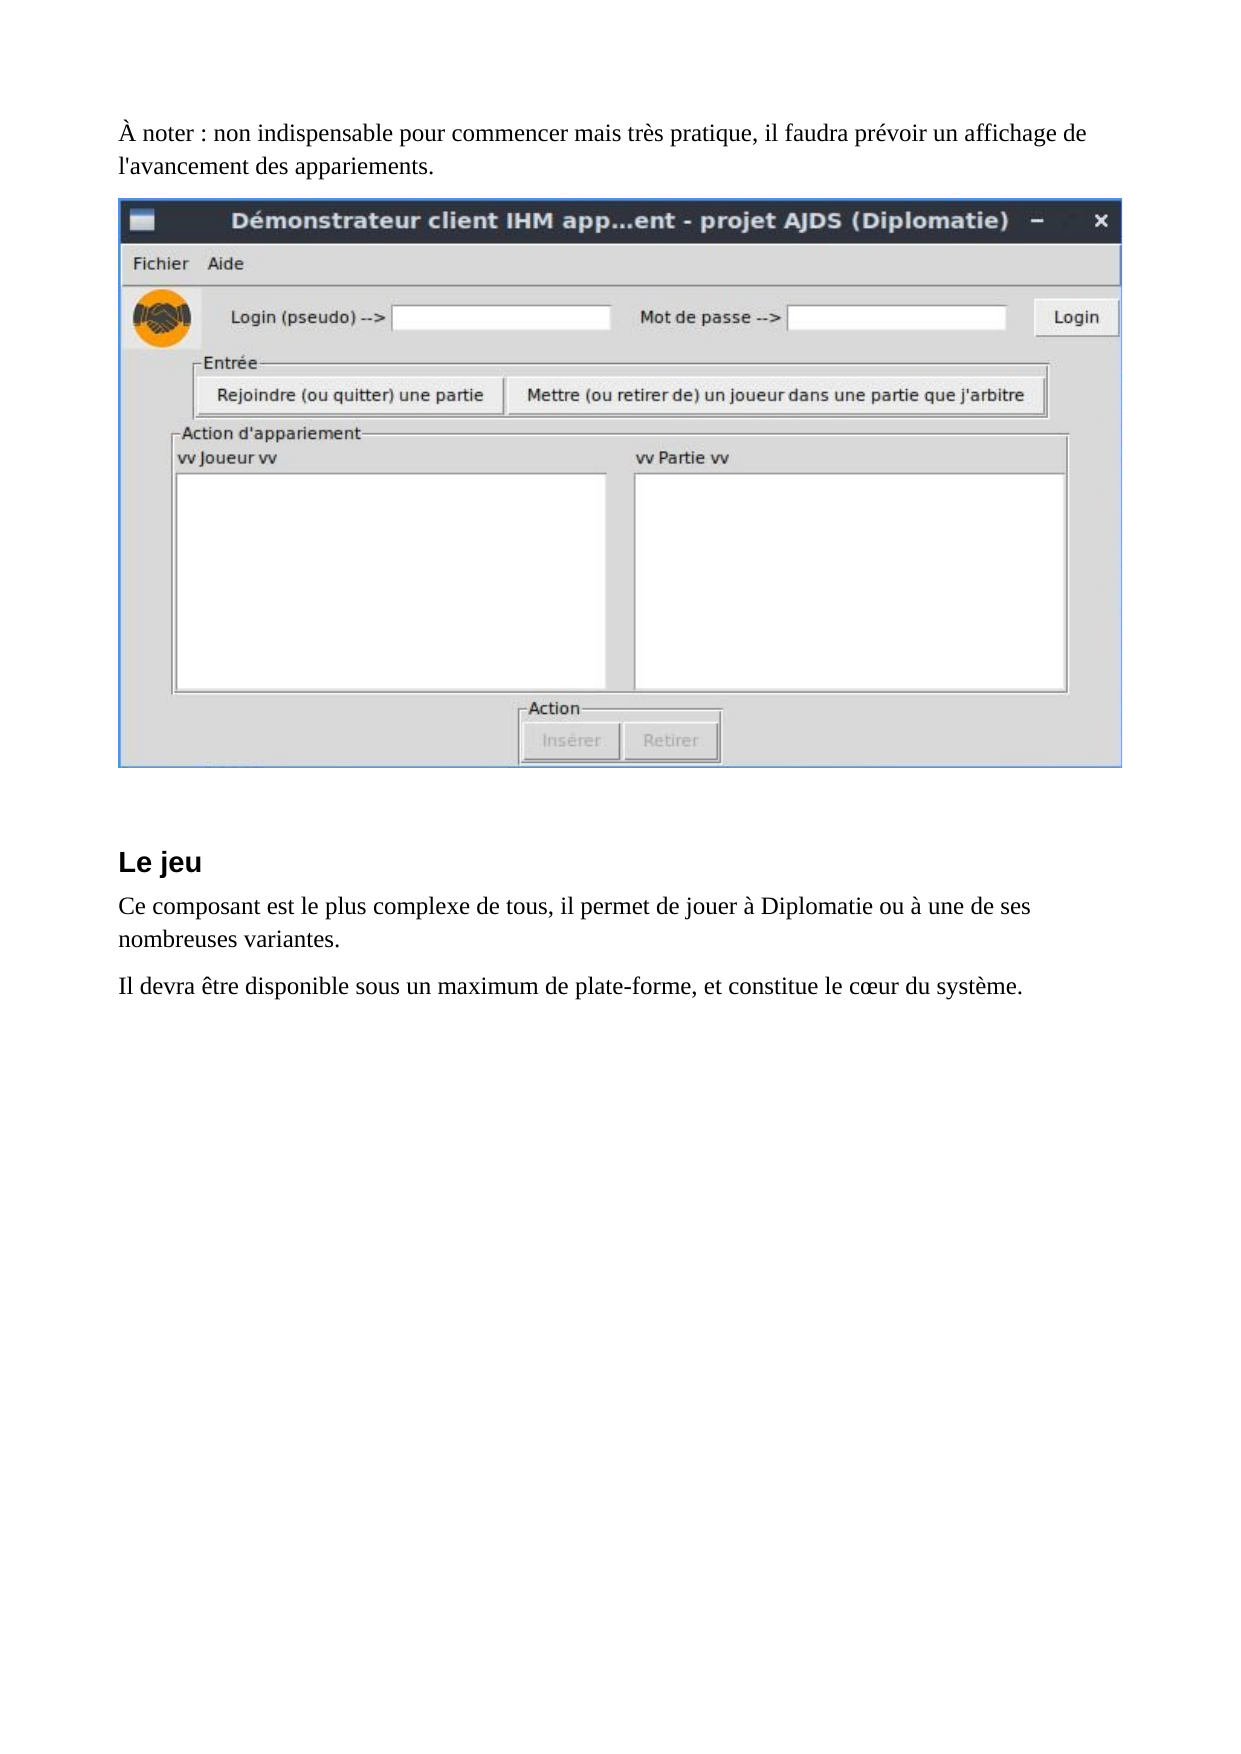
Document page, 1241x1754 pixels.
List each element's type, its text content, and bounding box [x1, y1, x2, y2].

text À noter : non indispensable pour commencer mais très pratique, il faudra prévoir un affichage de l'avancement des appariements. [118, 118, 1122, 180]
text Il devra être disponible sous un maximum de plate-forme, et constitue le cœur du système. [118, 971, 1122, 1000]
picture [118, 198, 1123, 768]
subtitle Le jeu [118, 845, 1122, 878]
text Ce composant est le plus complexe de tous, il permet de jouer à Diplomatie ou à une de ses nombreuses variantes. [118, 891, 1122, 952]
